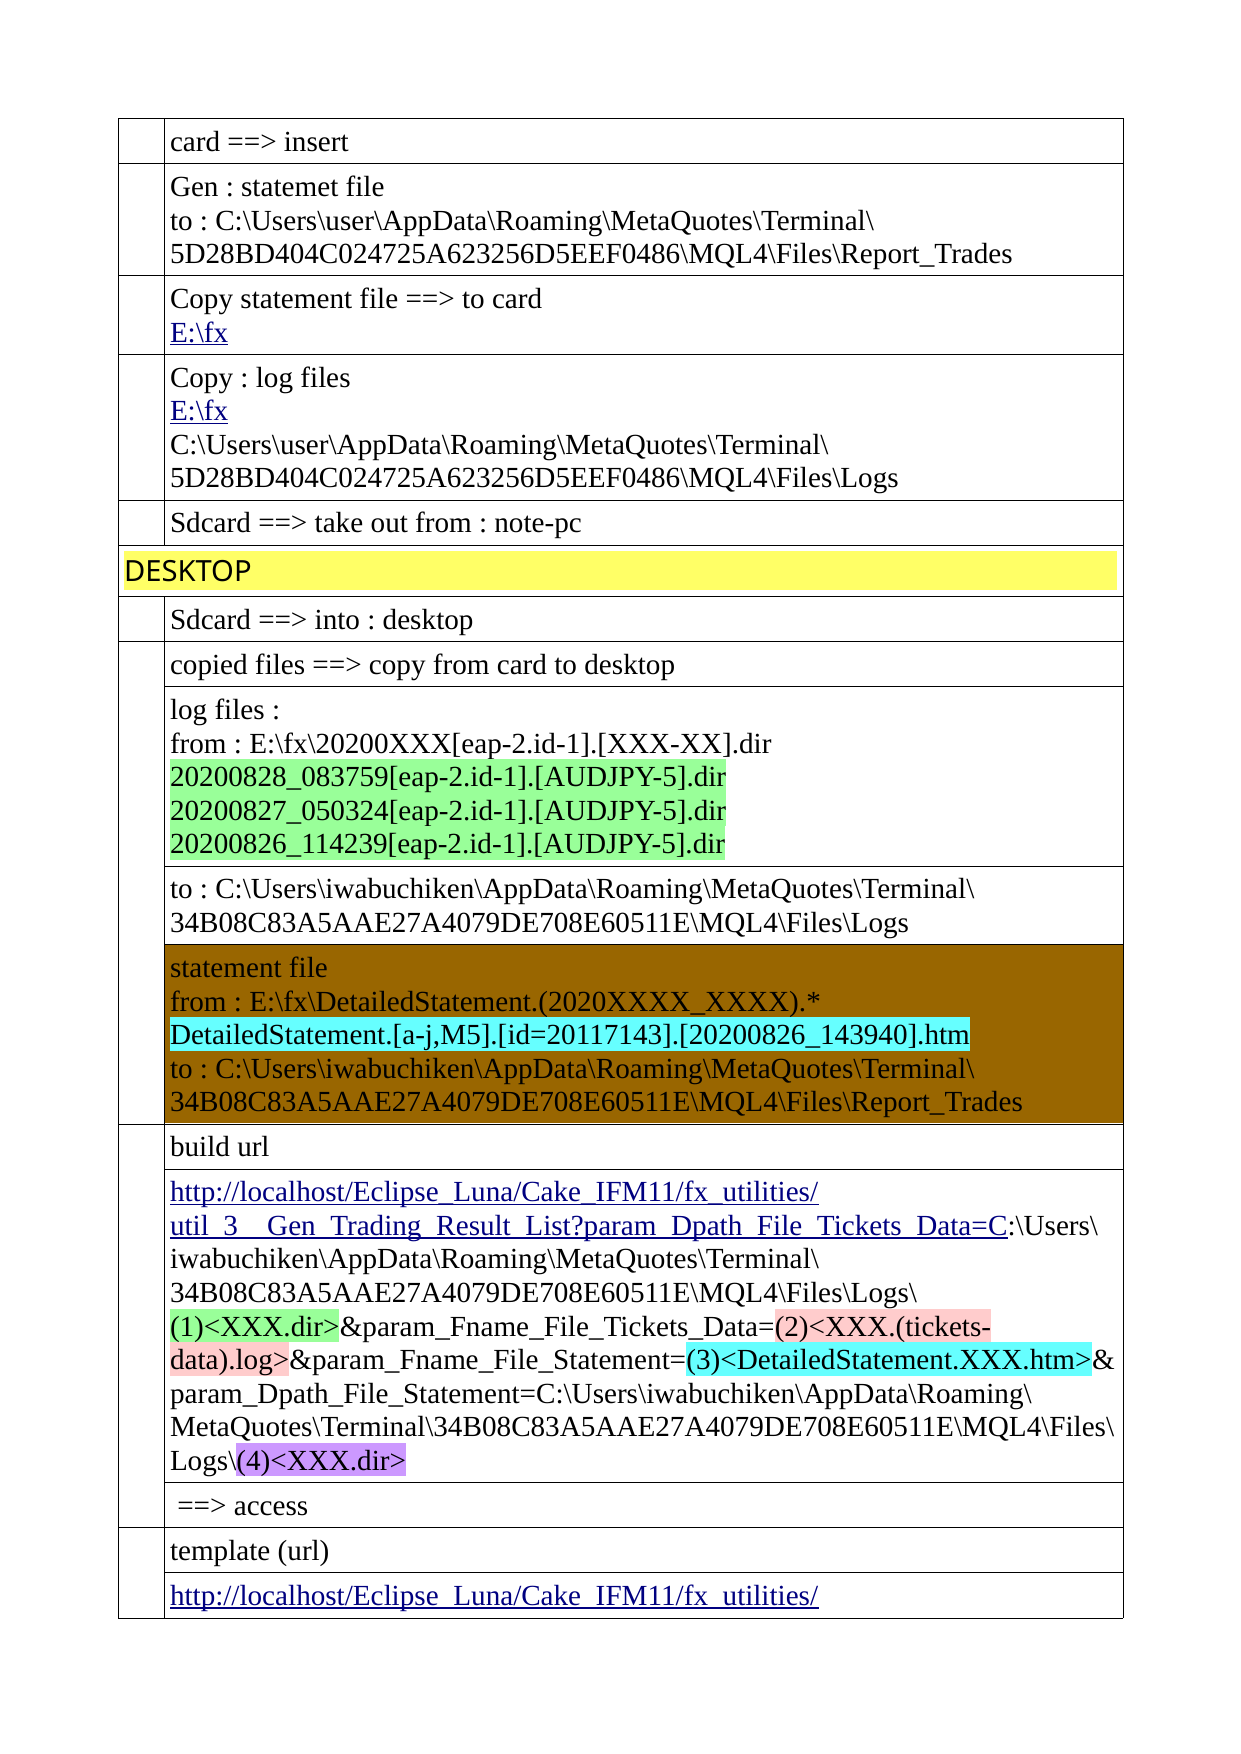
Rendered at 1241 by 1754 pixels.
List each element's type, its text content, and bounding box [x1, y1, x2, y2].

table_cell statement file from : E:\fx\DetailedStatement.(2020XXXX_XXXX).* DetailedStatement.[a-j,M5].[id=20117143].[20200826_143940].htm to : C:\Users\iwabuchiken\AppData\Roaming\MetaQuotes\Terminal\34B08C83A5AAE27A4079DE708E60511E\MQL4\Files\Report_Trades [165, 945, 1123, 1123]
table_cell log files : from : E:\fx\20200XXX[eap-2.id-1].[XXX-XX].dir 20200828_083759[eap-2.id-1].[AUDJPY-5].dir 20200827_050324[eap-2.id-1].[AUDJPY-5].dir 20200826_114239[eap-2.id-1].[AUDJPY-5].dir [165, 687, 1123, 866]
table_cell [119, 1125, 164, 1527]
table_cell Gen : statemet file to : C:\Users\user\AppData\Roaming\MetaQuotes\Terminal\5D28BD404C024725A623256D5EEF0486\MQL4\Files\Report_Trades [165, 164, 1123, 275]
table_cell [119, 597, 164, 641]
table_cell [119, 119, 164, 163]
table_cell [119, 276, 164, 354]
table_cell Sdcard ==> into : desktop [165, 597, 1123, 641]
table_cell to : C:\Users\iwabuchiken\AppData\Roaming\MetaQuotes\Terminal\34B08C83A5AAE27A4079DE708E60511E\MQL4\Files\Logs [165, 867, 1123, 944]
table_cell http://localhost/Eclipse_Luna/Cake_IFM11/fx_utilities/util_3__Gen_Trading_Result_List?param_Dpath_File_Tickets_Data=C:\Users\iwabuchiken\AppData\Roaming\MetaQuotes\Terminal\34B08C83A5AAE27A4079DE708E60511E\MQL4\Files\Logs\(1)<XXX.dir>&param_Fname_File_Tickets_Data=(2)<XXX.(tickets-data).log>&param_Fname_File_Statement=(3)<DetailedStatement.XXX.htm>&param_Dpath_File_Statement=C:\Users\iwabuchiken\AppData\Roaming\MetaQuotes\Terminal\34B08C83A5AAE27A4079DE708E60511E\MQL4\Files\Logs\(4)<XXX.dir> [165, 1170, 1123, 1482]
table_cell template (url) [165, 1528, 1123, 1572]
table_cell [119, 355, 164, 500]
table_cell Sdcard ==> take out from : note-pc [165, 501, 1123, 545]
table_cell [119, 501, 164, 545]
table_cell Copy statement file ==> to card E:\fx [165, 276, 1123, 354]
table_cell [119, 1528, 164, 1617]
table_cell build url [165, 1125, 1123, 1169]
table_cell DESKTOP [119, 546, 1123, 596]
table_cell [119, 642, 164, 1123]
table_cell [119, 164, 164, 275]
table_cell http://localhost/Eclipse_Luna/Cake_IFM11/fx_utilities/ [165, 1573, 1123, 1617]
table_cell card ==> insert [165, 119, 1123, 163]
table_cell copied files ==> copy from card to desktop [165, 642, 1123, 686]
table_cell Copy : log files E:\fx C:\Users\user\AppData\Roaming\MetaQuotes\Terminal\5D28BD404C024725A623256D5EEF0486\MQL4\Files\Logs [165, 355, 1123, 500]
table_cell ==> access [165, 1483, 1123, 1527]
